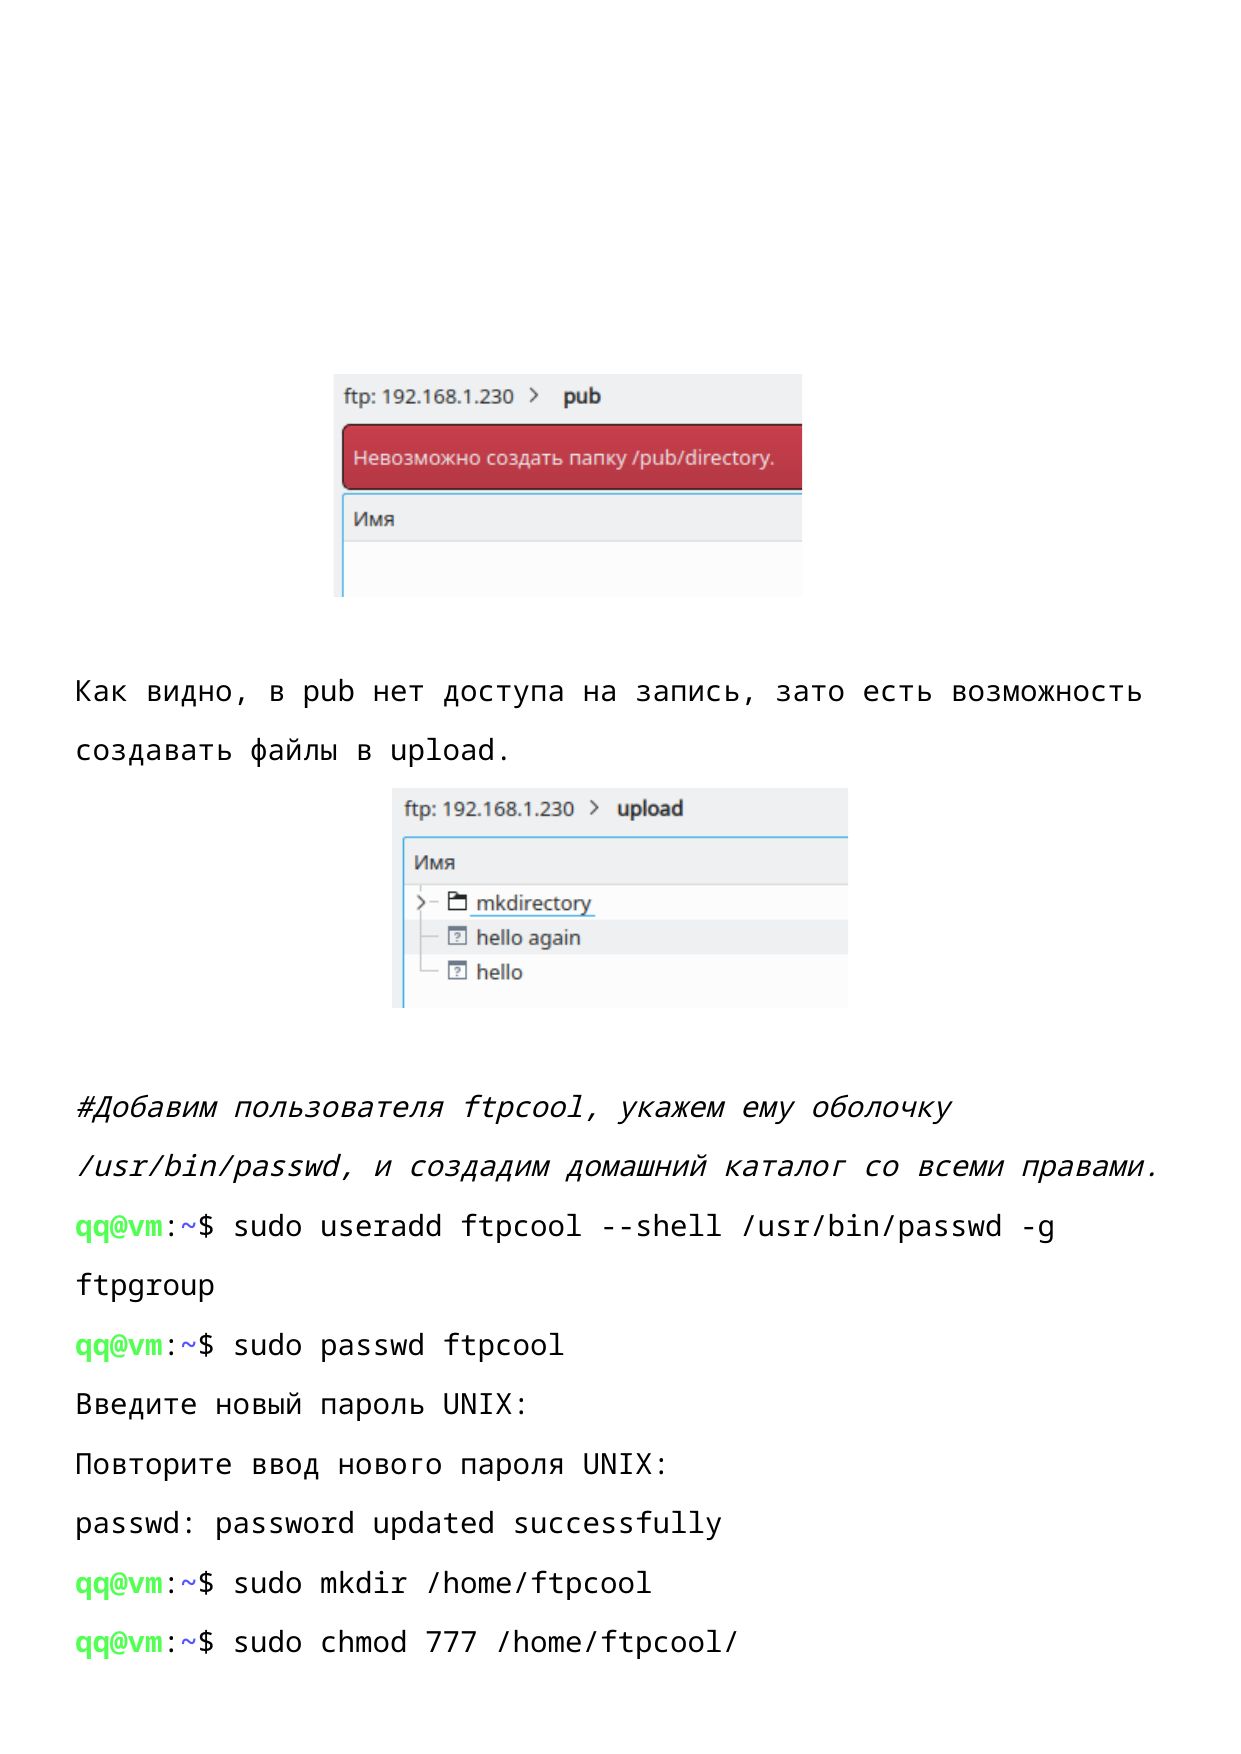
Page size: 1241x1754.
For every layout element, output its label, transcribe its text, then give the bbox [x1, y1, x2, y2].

picture [333, 374, 803, 597]
text #Добавим пользователя ftpcool, укажем ему оболочку /usr/bin/passwd, и создадим домашний каталог со всеми правами. [75, 1086, 1165, 1185]
text Как видно, в pub нет доступа на запись, зато есть возможность создавать файлы в upload. [75, 670, 1165, 769]
text qq@vm:~$ sudo useradd ftpcool --shell /usr/bin/passwd -g ftpgroup qq@vm:~$ sudo passwd ftpcool Введите новый пароль UNIX: Повторите ввод нового пароля UNIX: passwd: password updated successfully qq@vm:~$ sudo mkdir /home/ftpcool qq@vm:~$ sudo chmod 777 /home/ftpcool/ [75, 1205, 1165, 1661]
picture [392, 788, 849, 1008]
